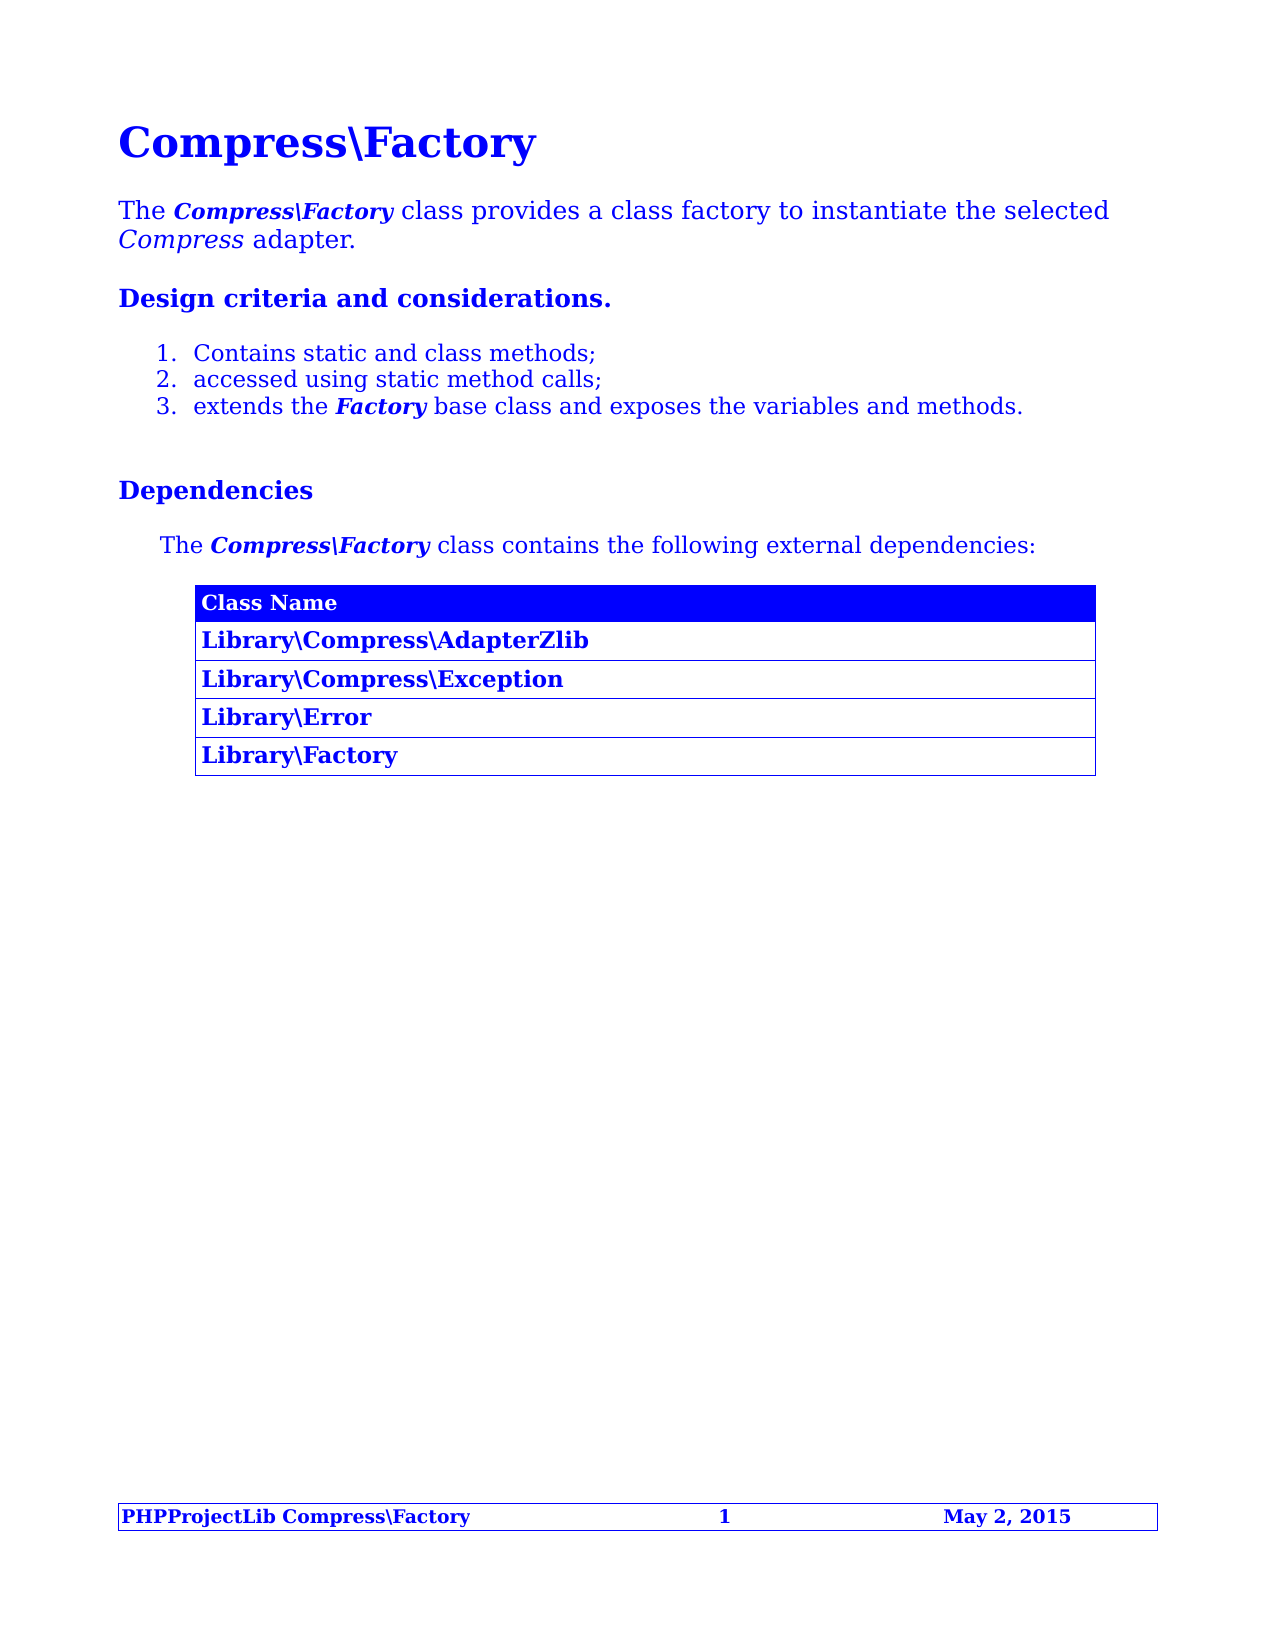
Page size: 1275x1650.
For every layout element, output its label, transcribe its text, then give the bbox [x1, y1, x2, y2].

table_cell Library\Compress\AdapterZlib [196, 622, 1095, 660]
list Contains static and class methods; [156, 340, 1157, 366]
list accessed using static method calls; [156, 366, 1157, 393]
title Design criteria and considerations. [118, 284, 1157, 313]
title Dependencies [118, 476, 1157, 505]
table_cell Library\Compress\Exception [196, 661, 1095, 698]
list extends the Factory base class and exposes the variables and methods. [156, 393, 1157, 420]
text The Compress\Factory class contains the following external dependencies: [159, 532, 1157, 558]
title Compress\Factory [118, 118, 1157, 167]
table_cell Library\Factory [196, 738, 1095, 775]
table_header Class Name [196, 586, 1095, 621]
table_cell Library\Error [196, 699, 1095, 737]
text The Compress\Factory class provides a class factory to instantiate the selected Compress adapter. [118, 196, 1157, 254]
